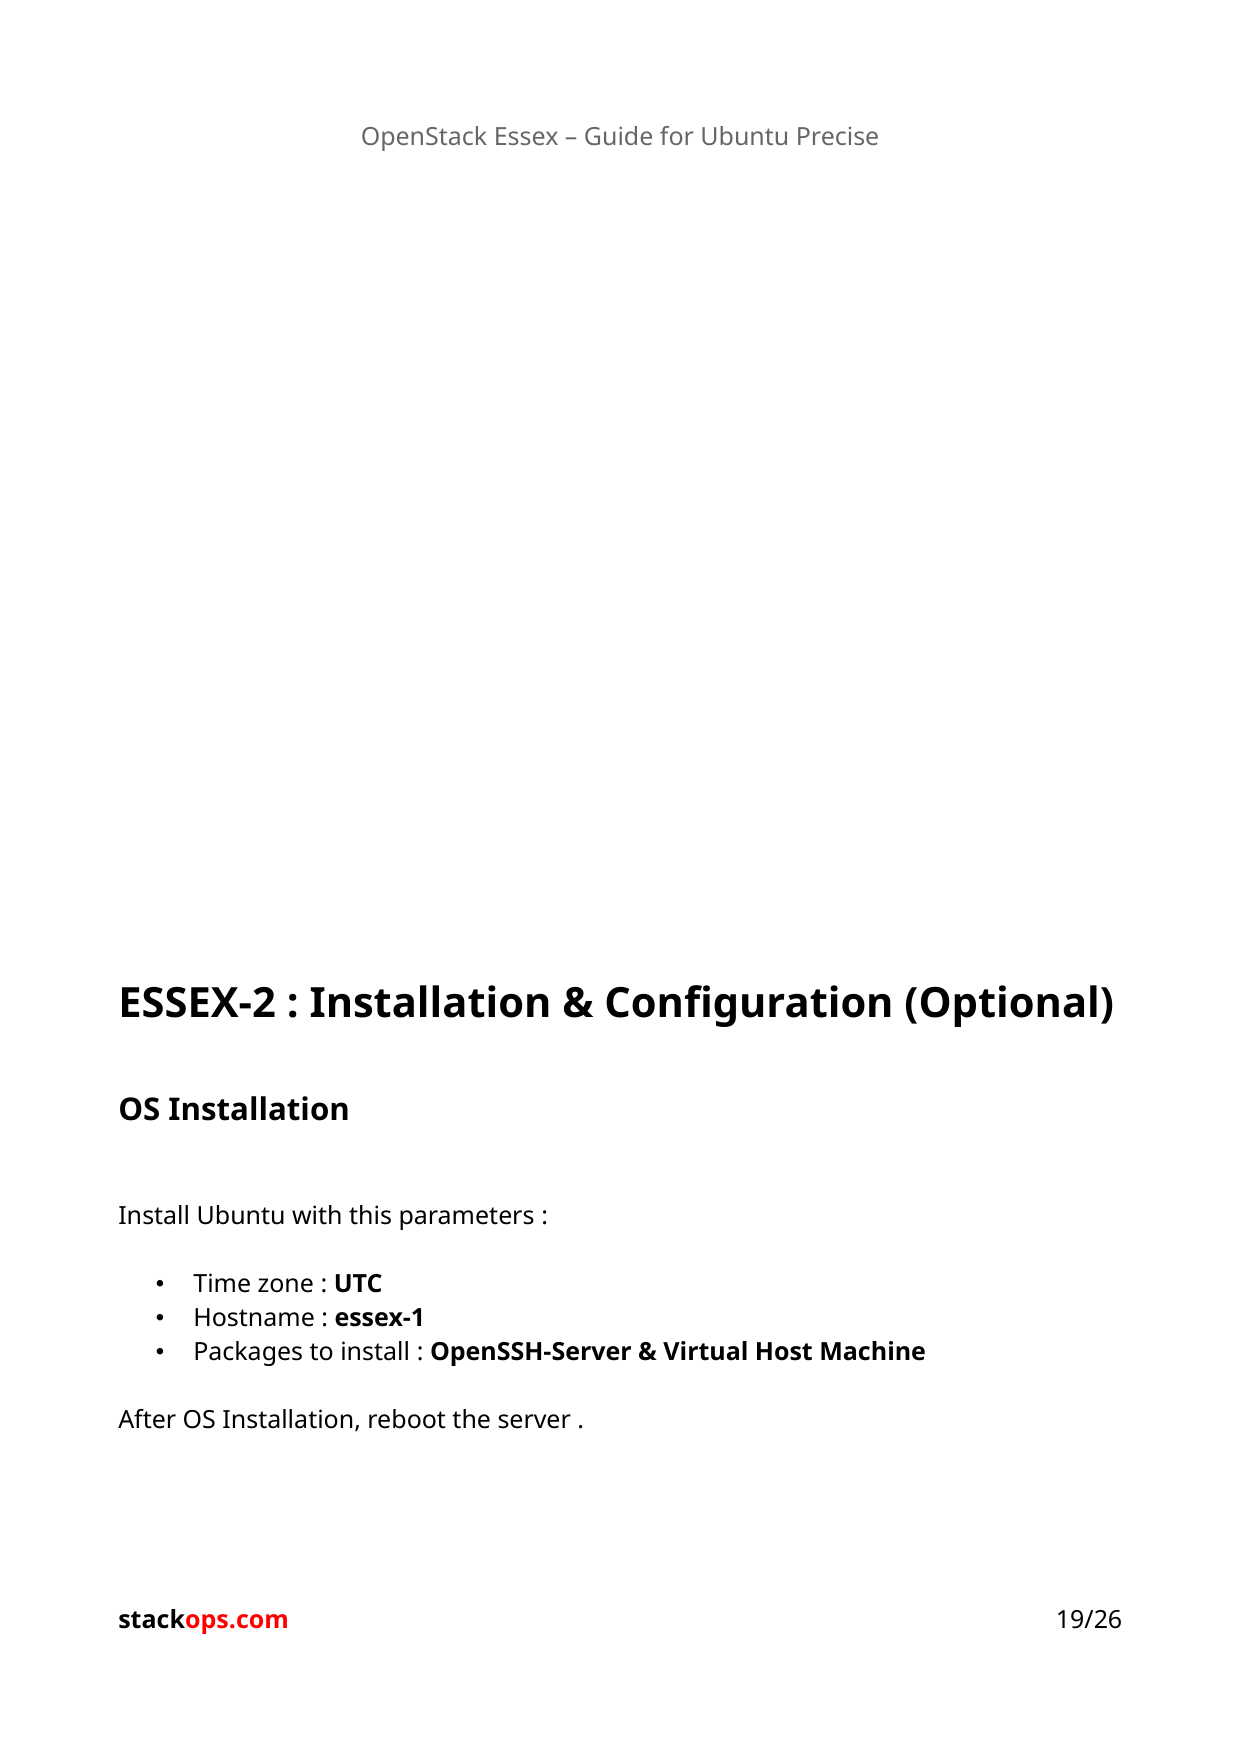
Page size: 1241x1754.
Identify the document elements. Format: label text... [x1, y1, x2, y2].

list Hostname : essex-1 [156, 1300, 1122, 1334]
text OS Installation [118, 1087, 1122, 1129]
text After OS Installation, reboot the server . [118, 1402, 1122, 1436]
list Time zone : UTC [156, 1266, 1122, 1300]
text ESSEX-2 : Installation & Configuration (Optional) [118, 973, 1122, 1030]
list Packages to install : OpenSSH-Server & Virtual Host Machine [156, 1334, 1122, 1368]
text Install Ubuntu with this parameters : [118, 1197, 1122, 1232]
